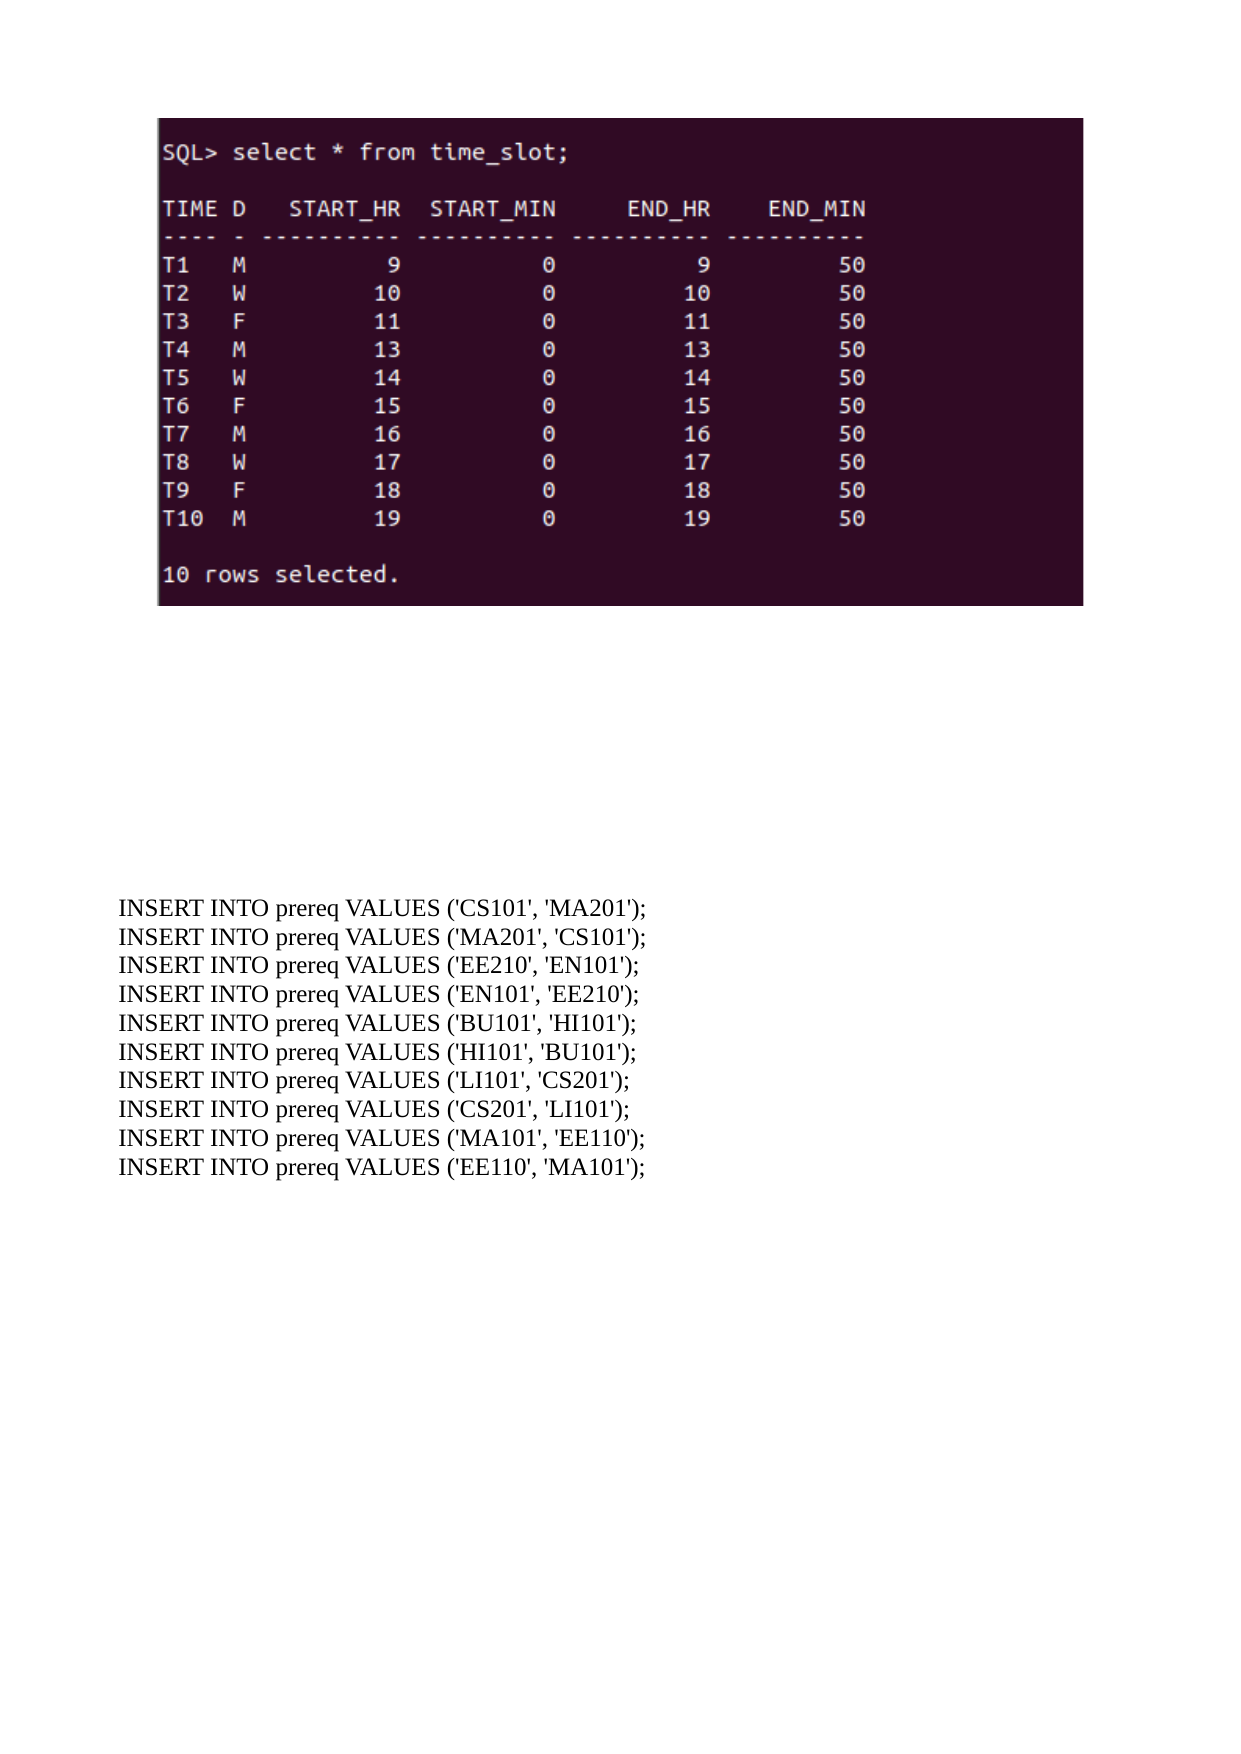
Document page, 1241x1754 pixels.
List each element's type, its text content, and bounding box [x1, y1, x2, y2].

text INSERT INTO prereq VALUES ('CS201', 'LI101'); [118, 1094, 1122, 1123]
text INSERT INTO prereq VALUES ('EE210', 'EN101'); [118, 951, 1122, 979]
text INSERT INTO prereq VALUES ('MA101', 'EE110'); [118, 1123, 1122, 1152]
text INSERT INTO prereq VALUES ('MA201', 'CS101'); [118, 922, 1122, 951]
text INSERT INTO prereq VALUES ('EN101', 'EE210'); [118, 979, 1122, 1008]
picture [156, 118, 1084, 606]
text INSERT INTO prereq VALUES ('BU101', 'HI101'); [118, 1008, 1122, 1037]
text INSERT INTO prereq VALUES ('EE110', 'MA101'); [118, 1152, 1122, 1181]
text INSERT INTO prereq VALUES ('LI101', 'CS201'); [118, 1066, 1122, 1094]
text INSERT INTO prereq VALUES ('CS101', 'MA201'); [118, 893, 1122, 922]
text INSERT INTO prereq VALUES ('HI101', 'BU101'); [118, 1037, 1122, 1066]
